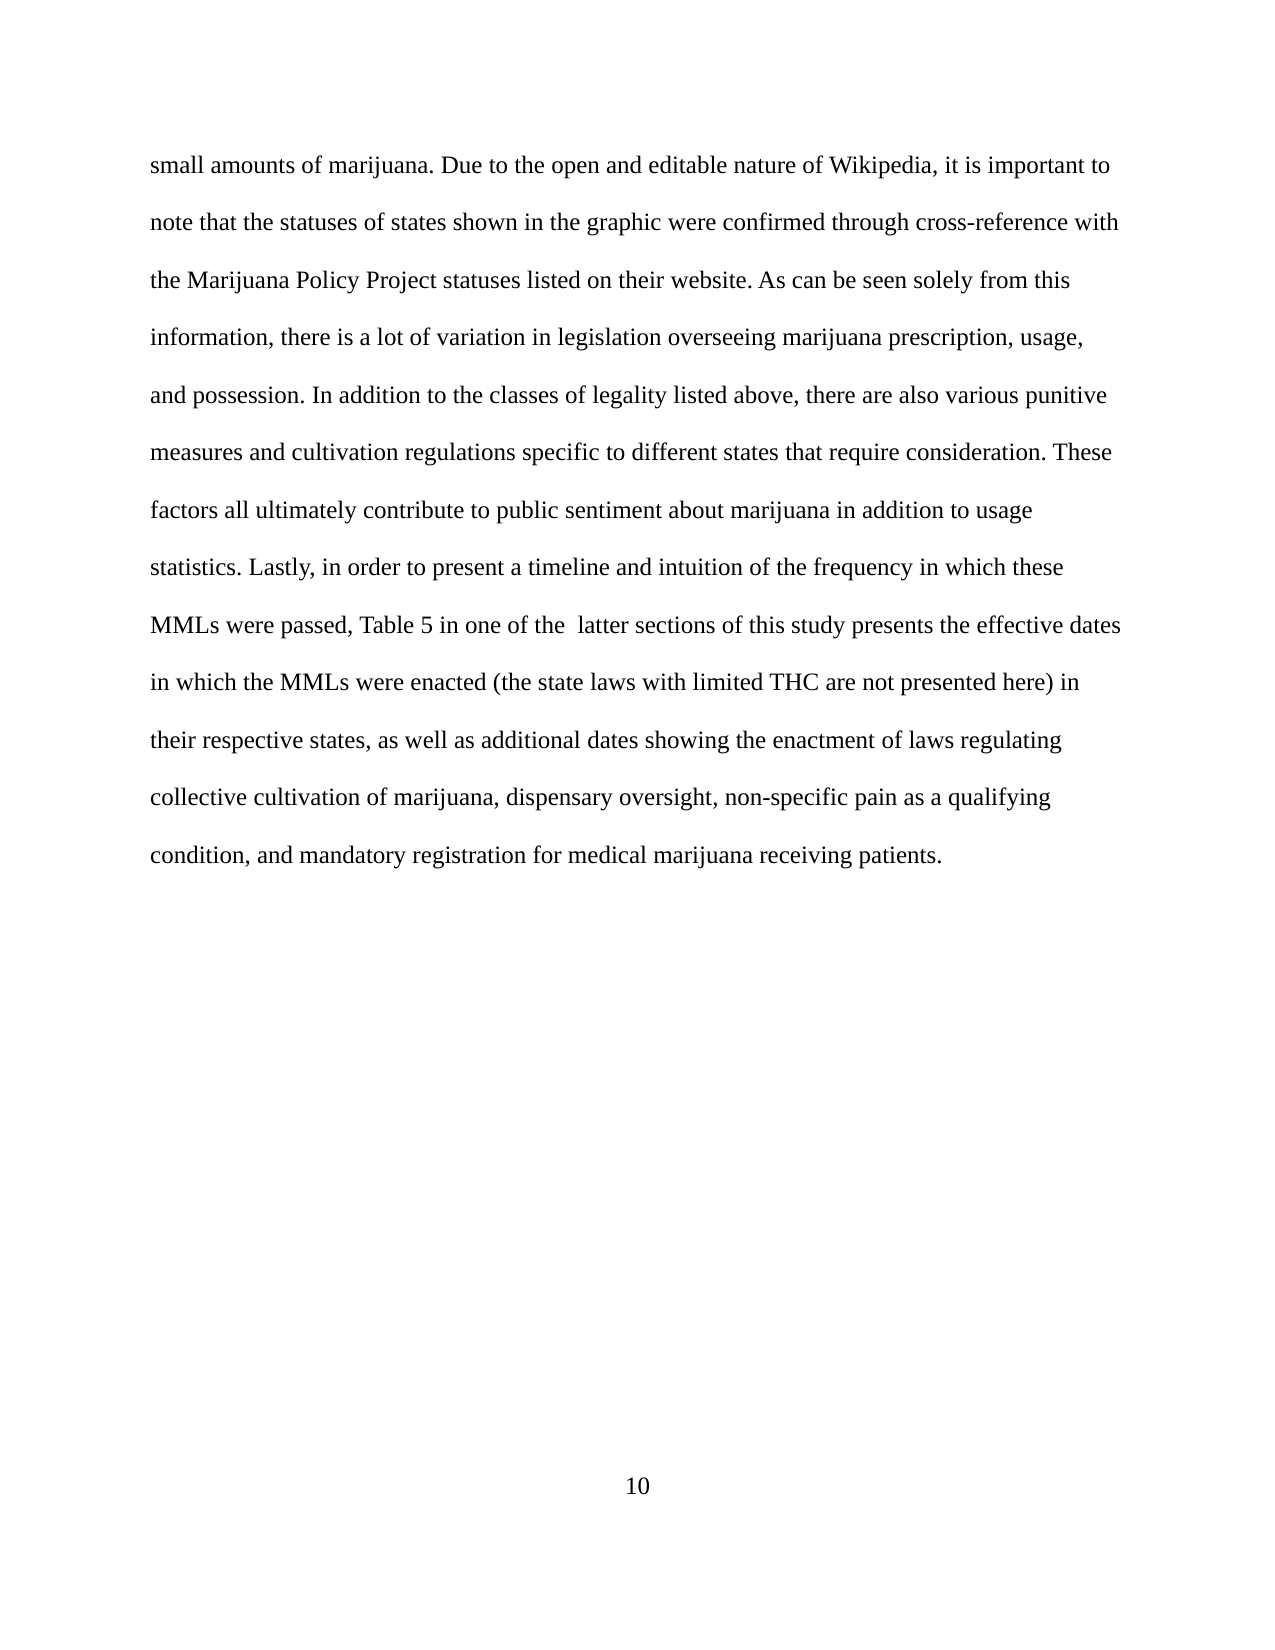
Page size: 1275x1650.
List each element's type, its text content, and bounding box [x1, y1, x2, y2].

text small amounts of marijuana. Due to the open and editable nature of Wikipedia, it is important to note that the statuses of states shown in the graphic were confirmed through cross-reference with the Marijuana Policy Project statuses listed on their website. As can be seen solely from this information, there is a lot of variation in legislation overseeing marijuana prescription, usage, and possession. In addition to the classes of legality listed above, there are also various punitive measures and cultivation regulations specific to different states that require consideration. These factors all ultimately contribute to public sentiment about marijuana in addition to usage statistics. Lastly, in order to present a timeline and intuition of the frequency in which these MMLs were passed, Table 5 in one of the latter sections of this study presents the effective dates in which the MMLs were enacted (the state laws with limited THC are not presented here) in their respective states, as well as additional dates showing the enactment of laws regulating collective cultivation of marijuana, dispensary oversight, non-specific pain as a qualifying condition, and mandatory registration for medical marijuana receiving patients. [150, 150, 1125, 869]
